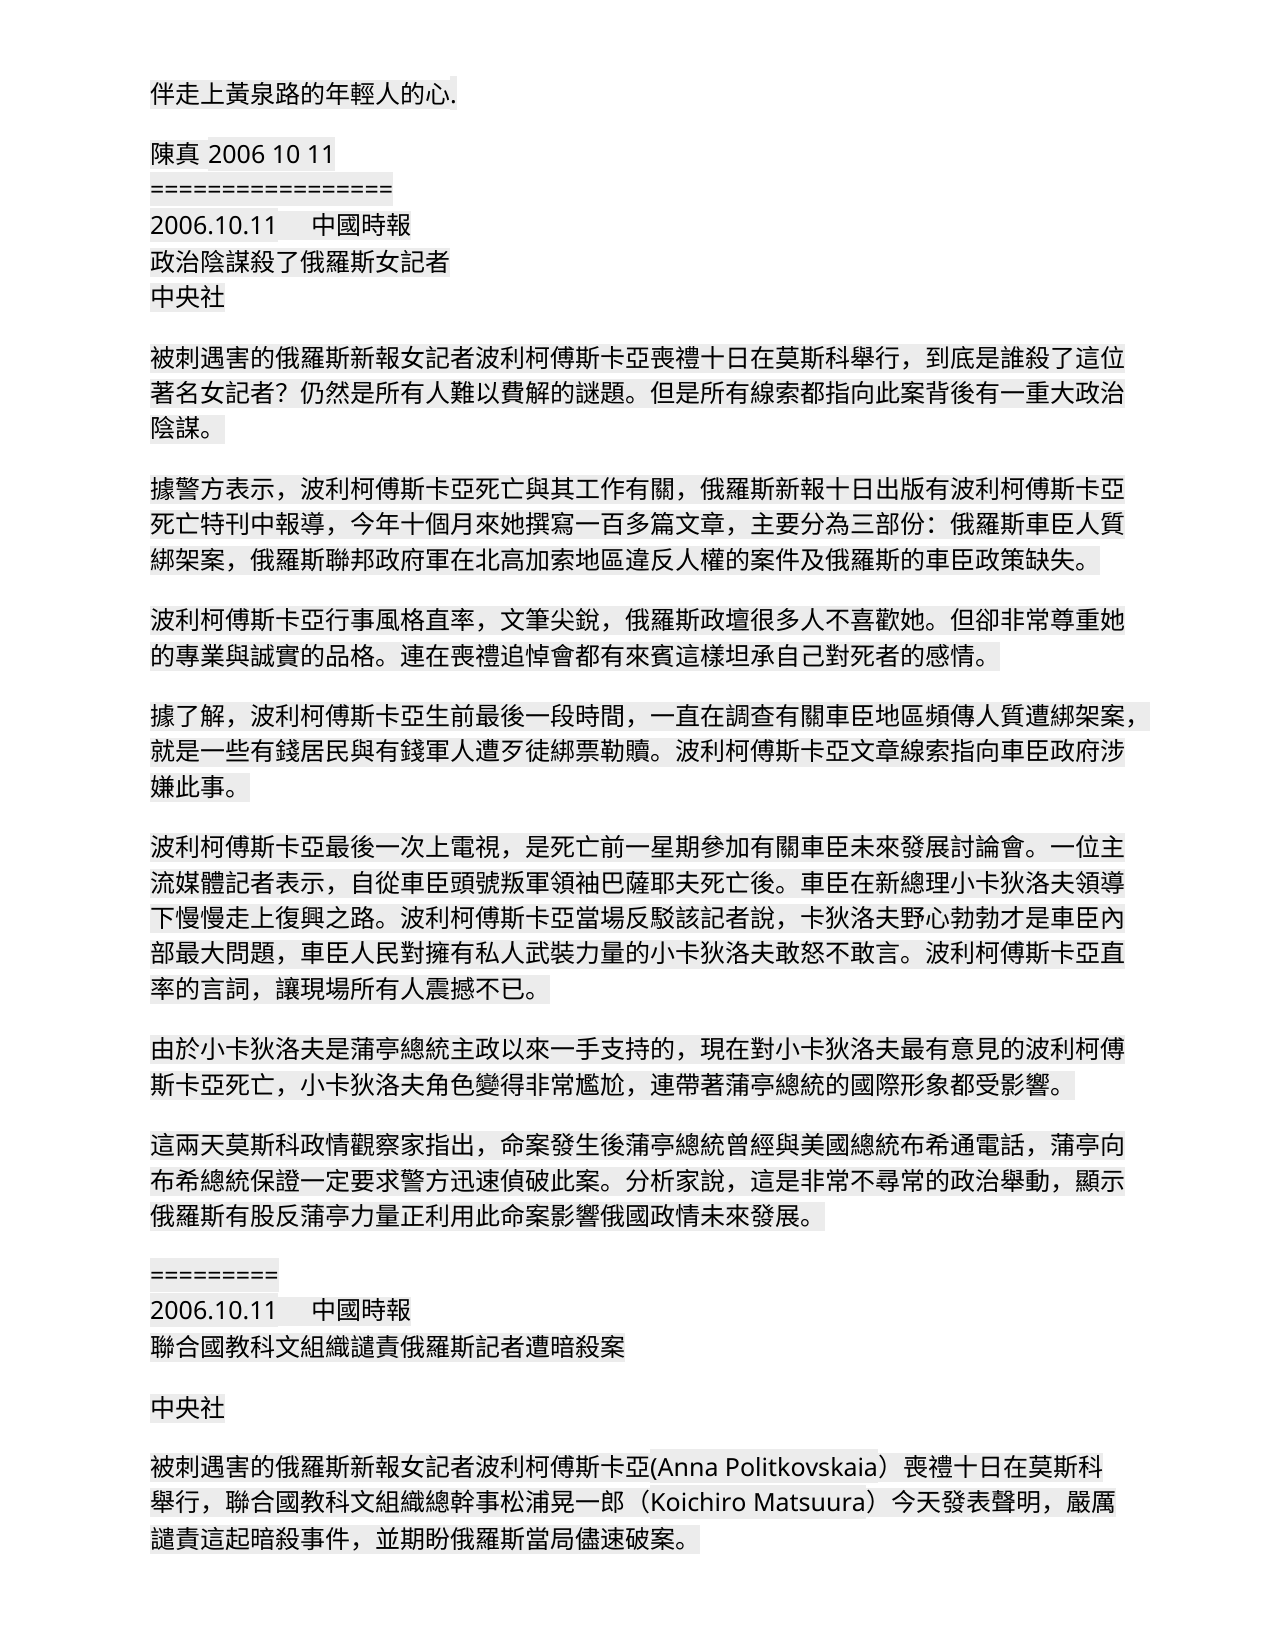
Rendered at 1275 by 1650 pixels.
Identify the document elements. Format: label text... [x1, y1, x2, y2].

text 伴走上黃泉路的年輕人的心. [150, 75, 1125, 110]
text 據警方表示，波利柯傅斯卡亞死亡與其工作有關，俄羅斯新報十日出版有波利柯傅斯卡亞死亡特刊中報導，今年十個月來她撰寫一百多篇文章，主要分為三部份：俄羅斯車臣人質綁架案，俄羅斯聯邦政府軍在北高加索地區違反人權的案件及俄羅斯的車臣政策缺失。 [150, 469, 1125, 575]
text 波利柯傅斯卡亞最後一次上電視，是死亡前一星期參加有關車臣未來發展討論會。一位主流媒體記者表示，自從車臣頭號叛軍領袖巴薩耶夫死亡後。車臣在新總理小卡狄洛夫領導下慢慢走上復興之路。波利柯傅斯卡亞當場反駁該記者說，卡狄洛夫野心勃勃才是車臣內部最大問題，車臣人民對擁有私人武裝力量的小卡狄洛夫敢怒不敢言。波利柯傅斯卡亞直率的言詞，讓現場所有人震撼不已。 [150, 827, 1125, 1004]
text 陳真 2006 10 11 ================= 2006.10.11 中國時報 政治陰謀殺了俄羅斯女記者 中央社 [150, 135, 1125, 312]
text 中央社 [150, 1387, 1125, 1423]
text 由於小卡狄洛夫是蒲亭總統主政以來一手支持的，現在對小卡狄洛夫最有意見的波利柯傅斯卡亞死亡，小卡狄洛夫角色變得非常尷尬，連帶著蒲亭總統的國際形象都受影響。 [150, 1029, 1125, 1100]
text 被刺遇害的俄羅斯新報女記者波利柯傅斯卡亞(Anna Politkovskaia）喪禮十日在莫斯科舉行，聯合國教科文組織總幹事松浦晃一郎（Koichiro Matsuura）今天發表聲明，嚴厲譴責這起暗殺事件，並期盼俄羅斯當局儘速破案。 [150, 1448, 1125, 1554]
text 被刺遇害的俄羅斯新報女記者波利柯傅斯卡亞喪禮十日在莫斯科舉行，到底是誰殺了這位著名女記者？仍然是所有人難以費解的謎題。但是所有線索都指向此案背後有一重大政治陰謀。 [150, 337, 1125, 444]
text 據了解，波利柯傅斯卡亞生前最後一段時間，一直在調查有關車臣地區頻傳人質遭綁架案，就是一些有錢居民與有錢軍人遭歹徒綁票勒贖。波利柯傅斯卡亞文章線索指向車臣政府涉嫌此事。 [150, 696, 1125, 802]
text ========= 2006.10.11 中國時報 聯合國教科文組織譴責俄羅斯記者遭暗殺案 [150, 1256, 1125, 1362]
text 波利柯傅斯卡亞行事風格直率，文筆尖銳，俄羅斯政壇很多人不喜歡她。但卻非常尊重她的專業與誠實的品格。連在喪禮追悼會都有來賓這樣坦承自己對死者的感情。 [150, 600, 1125, 671]
text 這兩天莫斯科政情觀察家指出，命案發生後蒲亭總統曾經與美國總統布希通電話，蒲亭向布希總統保證一定要求警方迅速偵破此案。分析家說，這是非常不尋常的政治舉動，顯示俄羅斯有股反蒲亭力量正利用此命案影響俄國政情未來發展。 [150, 1125, 1125, 1231]
